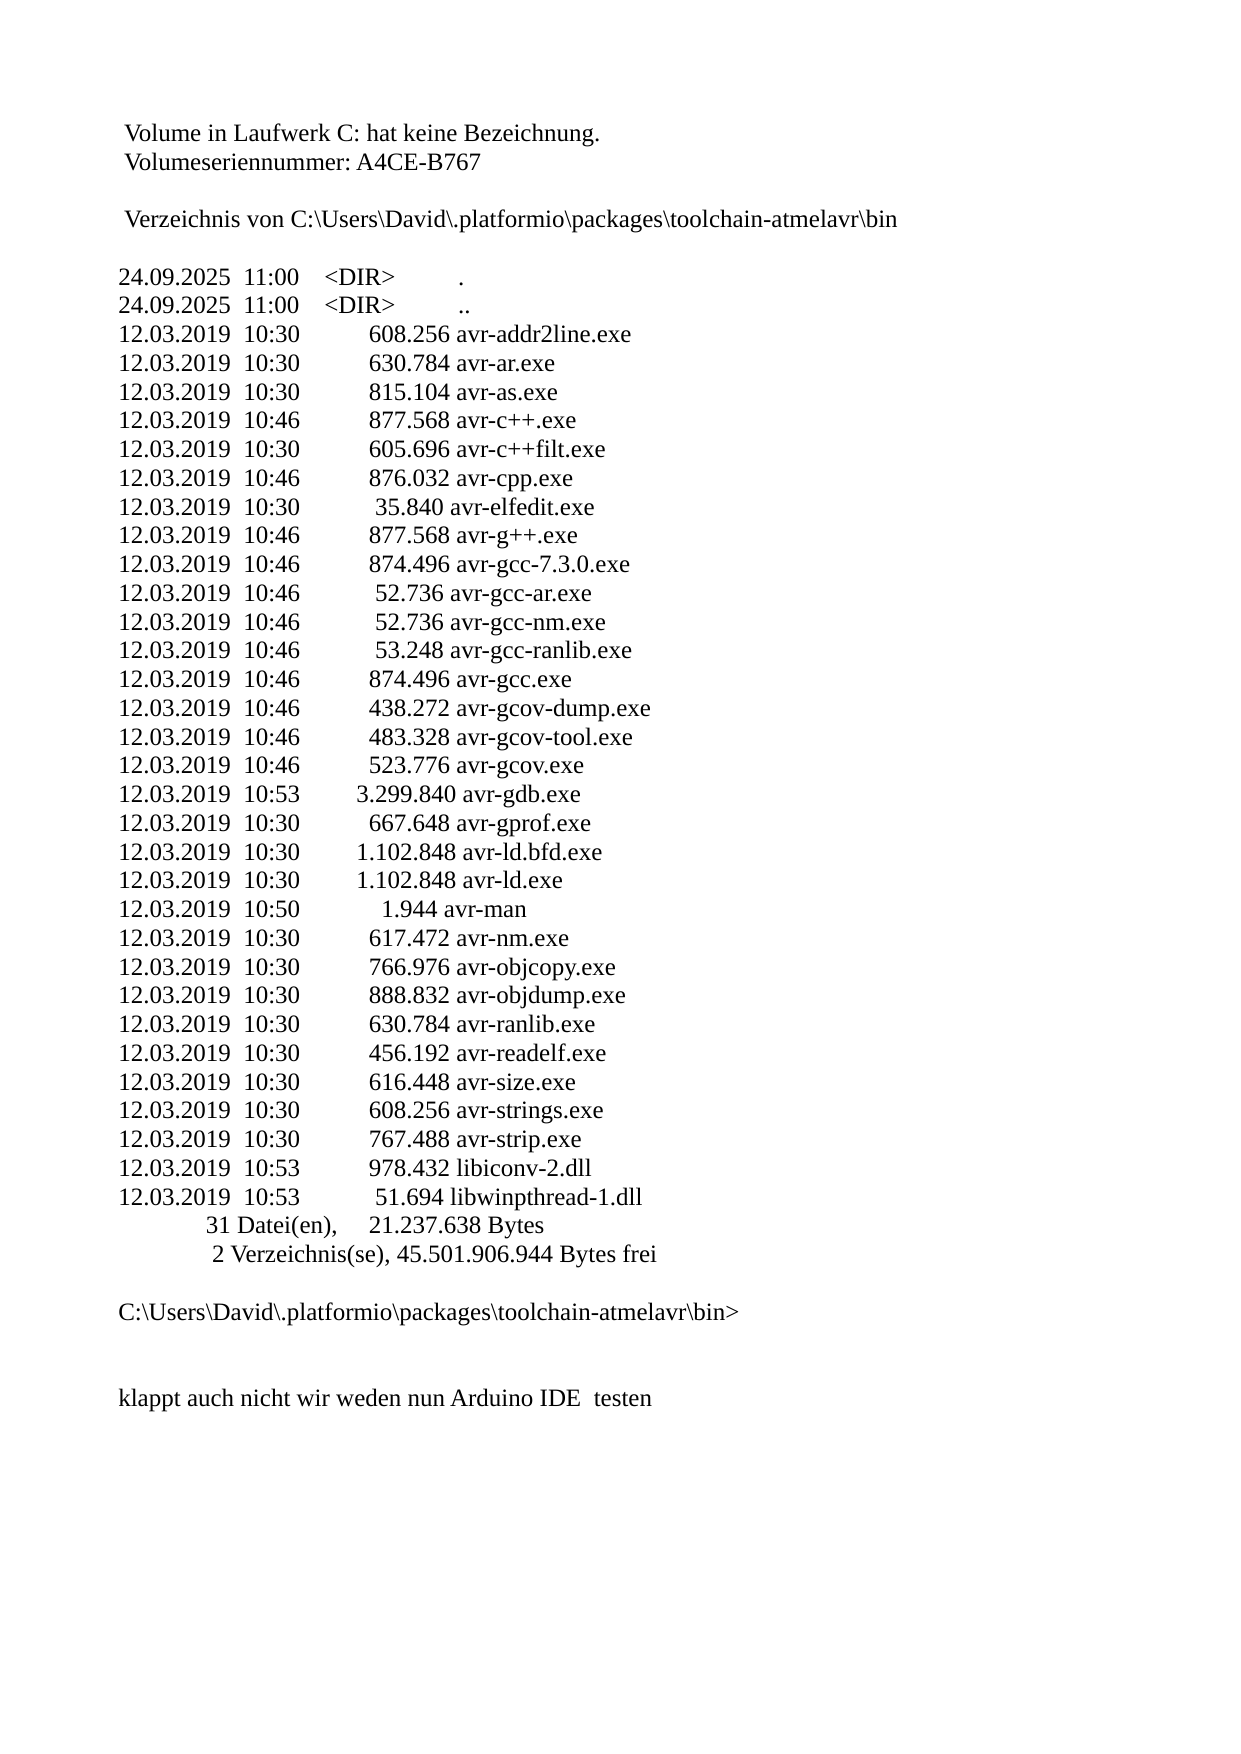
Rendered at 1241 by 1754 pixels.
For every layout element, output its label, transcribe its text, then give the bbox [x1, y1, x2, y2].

text klappt auch nicht wir weden nun Arduino IDE testen [118, 1383, 1122, 1412]
text 31 Datei(en), 21.237.638 Bytes [118, 1211, 1122, 1239]
text 12.03.2019 10:30 617.472 avr-nm.exe [118, 923, 1122, 952]
text 12.03.2019 10:30 630.784 avr-ar.exe [118, 348, 1122, 377]
text 2 Verzeichnis(se), 45.501.906.944 Bytes frei [118, 1239, 1122, 1268]
text 12.03.2019 10:46 53.248 avr-gcc-ranlib.exe [118, 636, 1122, 664]
text 12.03.2019 10:30 616.448 avr-size.exe [118, 1067, 1122, 1096]
text 12.03.2019 10:46 52.736 avr-gcc-nm.exe [118, 607, 1122, 636]
text 24.09.2025 11:00 <DIR> .. [118, 291, 1122, 319]
text 12.03.2019 10:46 877.568 avr-c++.exe [118, 406, 1122, 434]
text 12.03.2019 10:30 888.832 avr-objdump.exe [118, 981, 1122, 1009]
text 12.03.2019 10:30 608.256 avr-strings.exe [118, 1096, 1122, 1124]
text C:\Users\David\.platformio\packages\toolchain-atmelavr\bin> [118, 1297, 1122, 1326]
text 12.03.2019 10:46 523.776 avr-gcov.exe [118, 751, 1122, 779]
text 12.03.2019 10:30 667.648 avr-gprof.exe [118, 808, 1122, 837]
text 24.09.2025 11:00 <DIR> . [118, 262, 1122, 291]
text 12.03.2019 10:53 3.299.840 avr-gdb.exe [118, 779, 1122, 808]
text 12.03.2019 10:30 605.696 avr-c++filt.exe [118, 434, 1122, 463]
text 12.03.2019 10:46 874.496 avr-gcc.exe [118, 664, 1122, 693]
text 12.03.2019 10:30 1.102.848 avr-ld.bfd.exe [118, 837, 1122, 866]
text Volume in Laufwerk C: hat keine Bezeichnung. [118, 118, 1122, 147]
text 12.03.2019 10:30 630.784 avr-ranlib.exe [118, 1009, 1122, 1038]
text 12.03.2019 10:46 52.736 avr-gcc-ar.exe [118, 578, 1122, 607]
text Volumeseriennummer: A4CE-B767 [118, 147, 1122, 176]
text 12.03.2019 10:30 1.102.848 avr-ld.exe [118, 866, 1122, 894]
text 12.03.2019 10:30 815.104 avr-as.exe [118, 377, 1122, 406]
text Verzeichnis von C:\Users\David\.platformio\packages\toolchain-atmelavr\bin [118, 204, 1122, 233]
text 12.03.2019 10:46 483.328 avr-gcov-tool.exe [118, 722, 1122, 751]
text 12.03.2019 10:30 35.840 avr-elfedit.exe [118, 492, 1122, 521]
text 12.03.2019 10:46 438.272 avr-gcov-dump.exe [118, 693, 1122, 722]
text 12.03.2019 10:30 456.192 avr-readelf.exe [118, 1038, 1122, 1067]
text 12.03.2019 10:50 1.944 avr-man [118, 894, 1122, 923]
text 12.03.2019 10:46 874.496 avr-gcc-7.3.0.exe [118, 549, 1122, 578]
text 12.03.2019 10:53 51.694 libwinpthread-1.dll [118, 1182, 1122, 1211]
text 12.03.2019 10:30 767.488 avr-strip.exe [118, 1124, 1122, 1153]
text 12.03.2019 10:30 766.976 avr-objcopy.exe [118, 952, 1122, 981]
text 12.03.2019 10:46 876.032 avr-cpp.exe [118, 463, 1122, 492]
text 12.03.2019 10:30 608.256 avr-addr2line.exe [118, 319, 1122, 348]
text 12.03.2019 10:53 978.432 libiconv-2.dll [118, 1153, 1122, 1182]
text 12.03.2019 10:46 877.568 avr-g++.exe [118, 521, 1122, 549]
